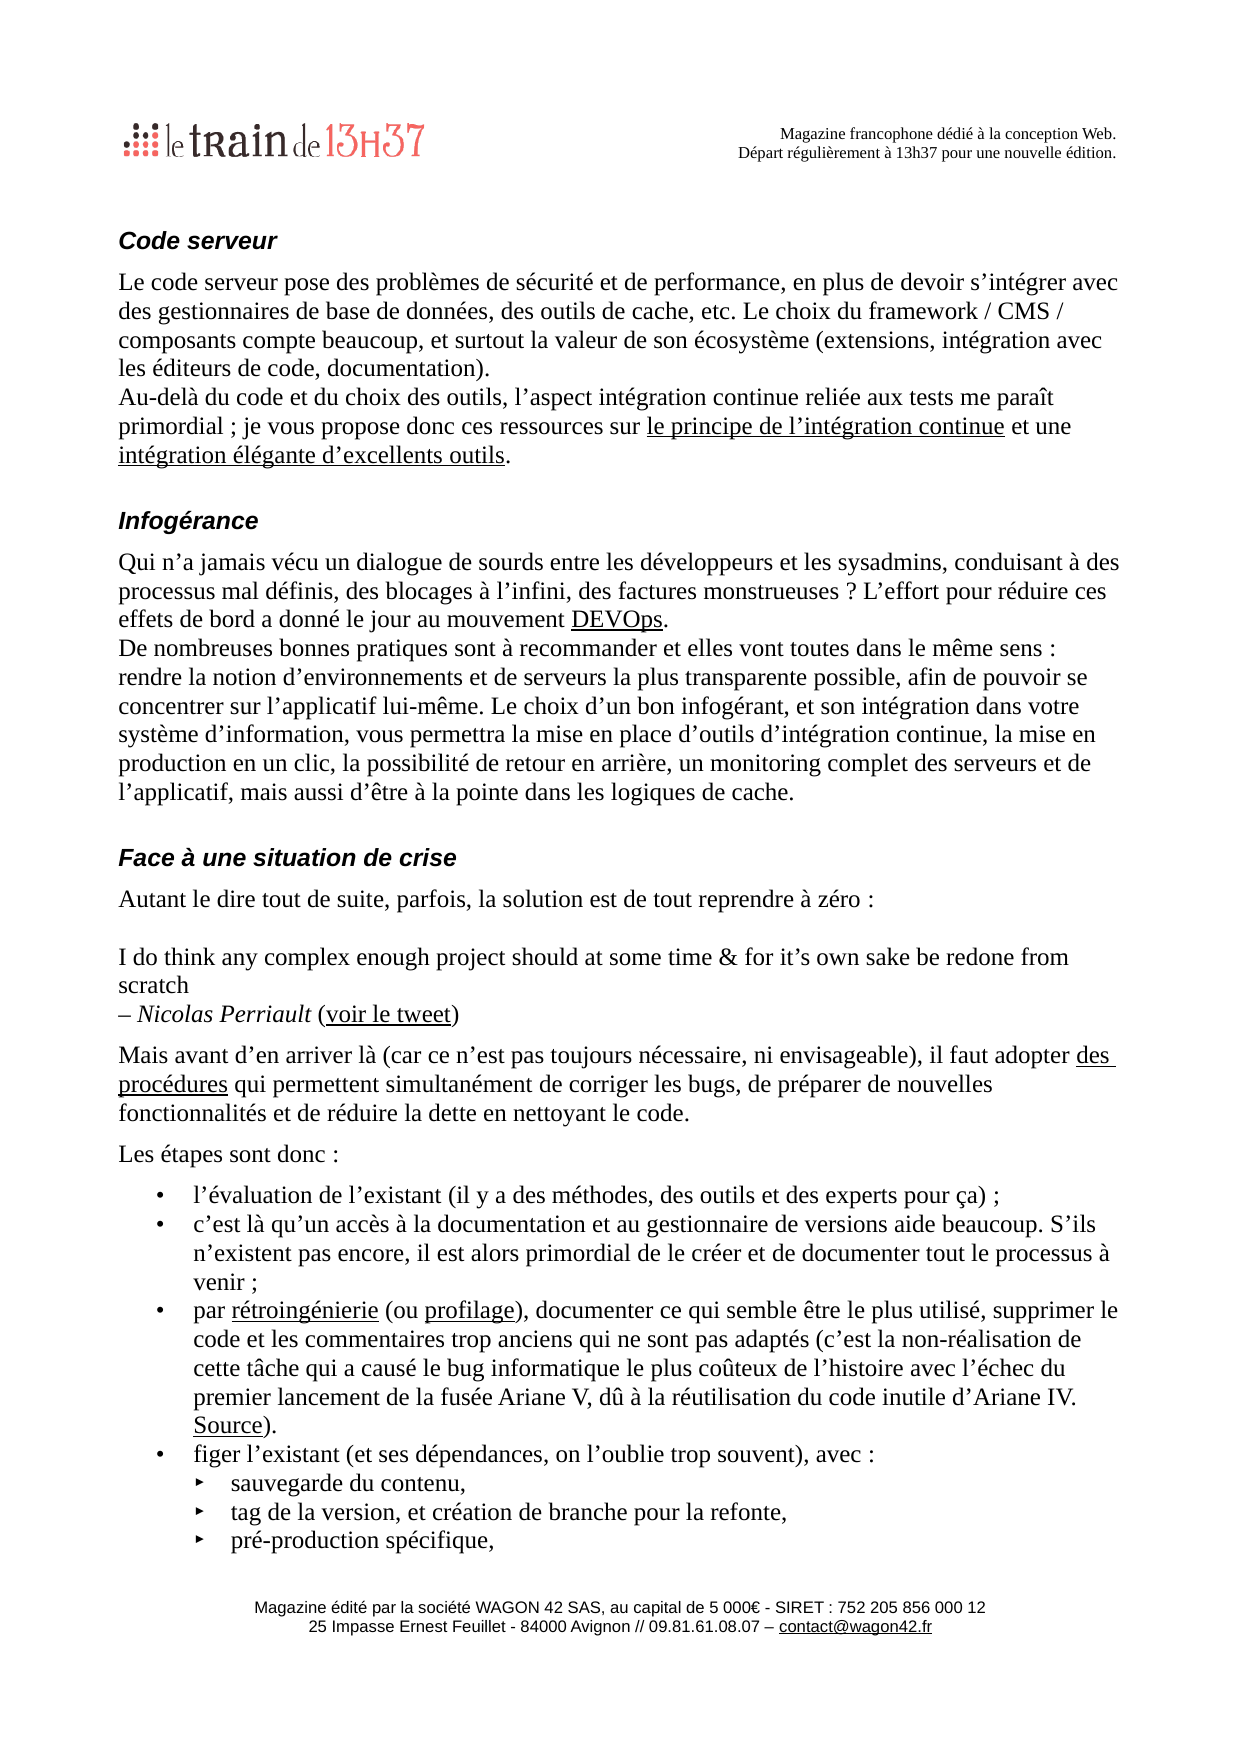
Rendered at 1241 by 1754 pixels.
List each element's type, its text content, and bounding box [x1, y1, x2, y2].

list par rétroingénierie (ou profilage), documenter ce qui semble être le plus utilisé, supprimer le code et les commentaires trop anciens qui ne sont pas adaptés (c’est la non-réalisation de cette tâche qui a causé le bug informatique le plus coûteux de l’histoire avec l’échec du premier lancement de la fusée Ariane V, dû à la réutilisation du code inutile d’Ariane IV. Source). [156, 1296, 1122, 1439]
list tag de la version, et création de branche pour la refonte, [193, 1497, 1122, 1526]
list pré-production spécifique, [193, 1526, 1122, 1554]
text De nombreuses bonnes pratiques sont à recommander et elles vont toutes dans le même sens : rendre la notion d’environnements et de serveurs la plus transparente possible, afin de pouvoir se concentrer sur l’applicatif lui-même. Le choix d’un bon infogérant, et son intégration dans votre système d’information, vous permettra la mise en place d’outils d’intégration continue, la mise en production en un clic, la possibilité de retour en arrière, un monitoring complet des serveurs et de l’applicatif, mais aussi d’être à la pointe dans les logiques de cache. [118, 633, 1122, 806]
list l’évaluation de l’existant (il y a des méthodes, des outils et des experts pour ça) ; [156, 1181, 1122, 1209]
text Au-delà du code et du choix des outils, l’aspect intégration continue reliée aux tests me paraît primordial ; je vous propose donc ces ressources sur le principe de l’intégration continue et une intégration élégante d’excellents outils. [118, 382, 1122, 468]
list sauvegarde du contenu, [193, 1468, 1122, 1497]
text Autant le dire tout de suite, parfois, la solution est de tout reprendre à zéro : [118, 884, 1122, 913]
list c’est là qu’un accès à la documentation et au gestionnaire de versions aide beaucoup. S’ils n’existent pas encore, il est alors primordial de le créer et de documenter tout le processus à venir ; [156, 1209, 1122, 1296]
text I do think any complex enough project should at some time & for it’s own sake be redone from scratch – Nicolas Perriault (voir le tweet) [118, 942, 1122, 1028]
text Les étapes sont donc : [118, 1139, 1122, 1168]
list figer l’existant (et ses dépendances, on l’oublie trop souvent), avec : [156, 1439, 1122, 1468]
text Qui n’a jamais vécu un dialogue de sourds entre les développeurs et les sysadmins, conduisant à des processus mal définis, des blocages à l’infini, des factures monstrueuses ? L’effort pour réduire ces effets de bord a donné le jour au mouvement DEVOps. [118, 547, 1122, 633]
subtitle Code serveur [118, 226, 1122, 255]
subtitle Infogérance [118, 506, 1122, 534]
text Le code serveur pose des problèmes de sécurité et de performance, en plus de devoir s’intégrer avec des gestionnaires de base de données, des outils de cache, etc. Le choix du framework / CMS / composants compte beaucoup, et surtout la valeur de son écosystème (extensions, intégration avec les éditeurs de code, documentation). [118, 267, 1122, 382]
text Mais avant d’en arriver là (car ce n’est pas toujours nécessaire, ni envisageable), il faut adopter des procédures qui permettent simultanément de corriger les bugs, de préparer de nouvelles fonctionnalités et de réduire la dette en nettoyant le code. [118, 1041, 1122, 1127]
picture [123, 123, 425, 157]
subtitle Face à une situation de crise [118, 843, 1122, 872]
